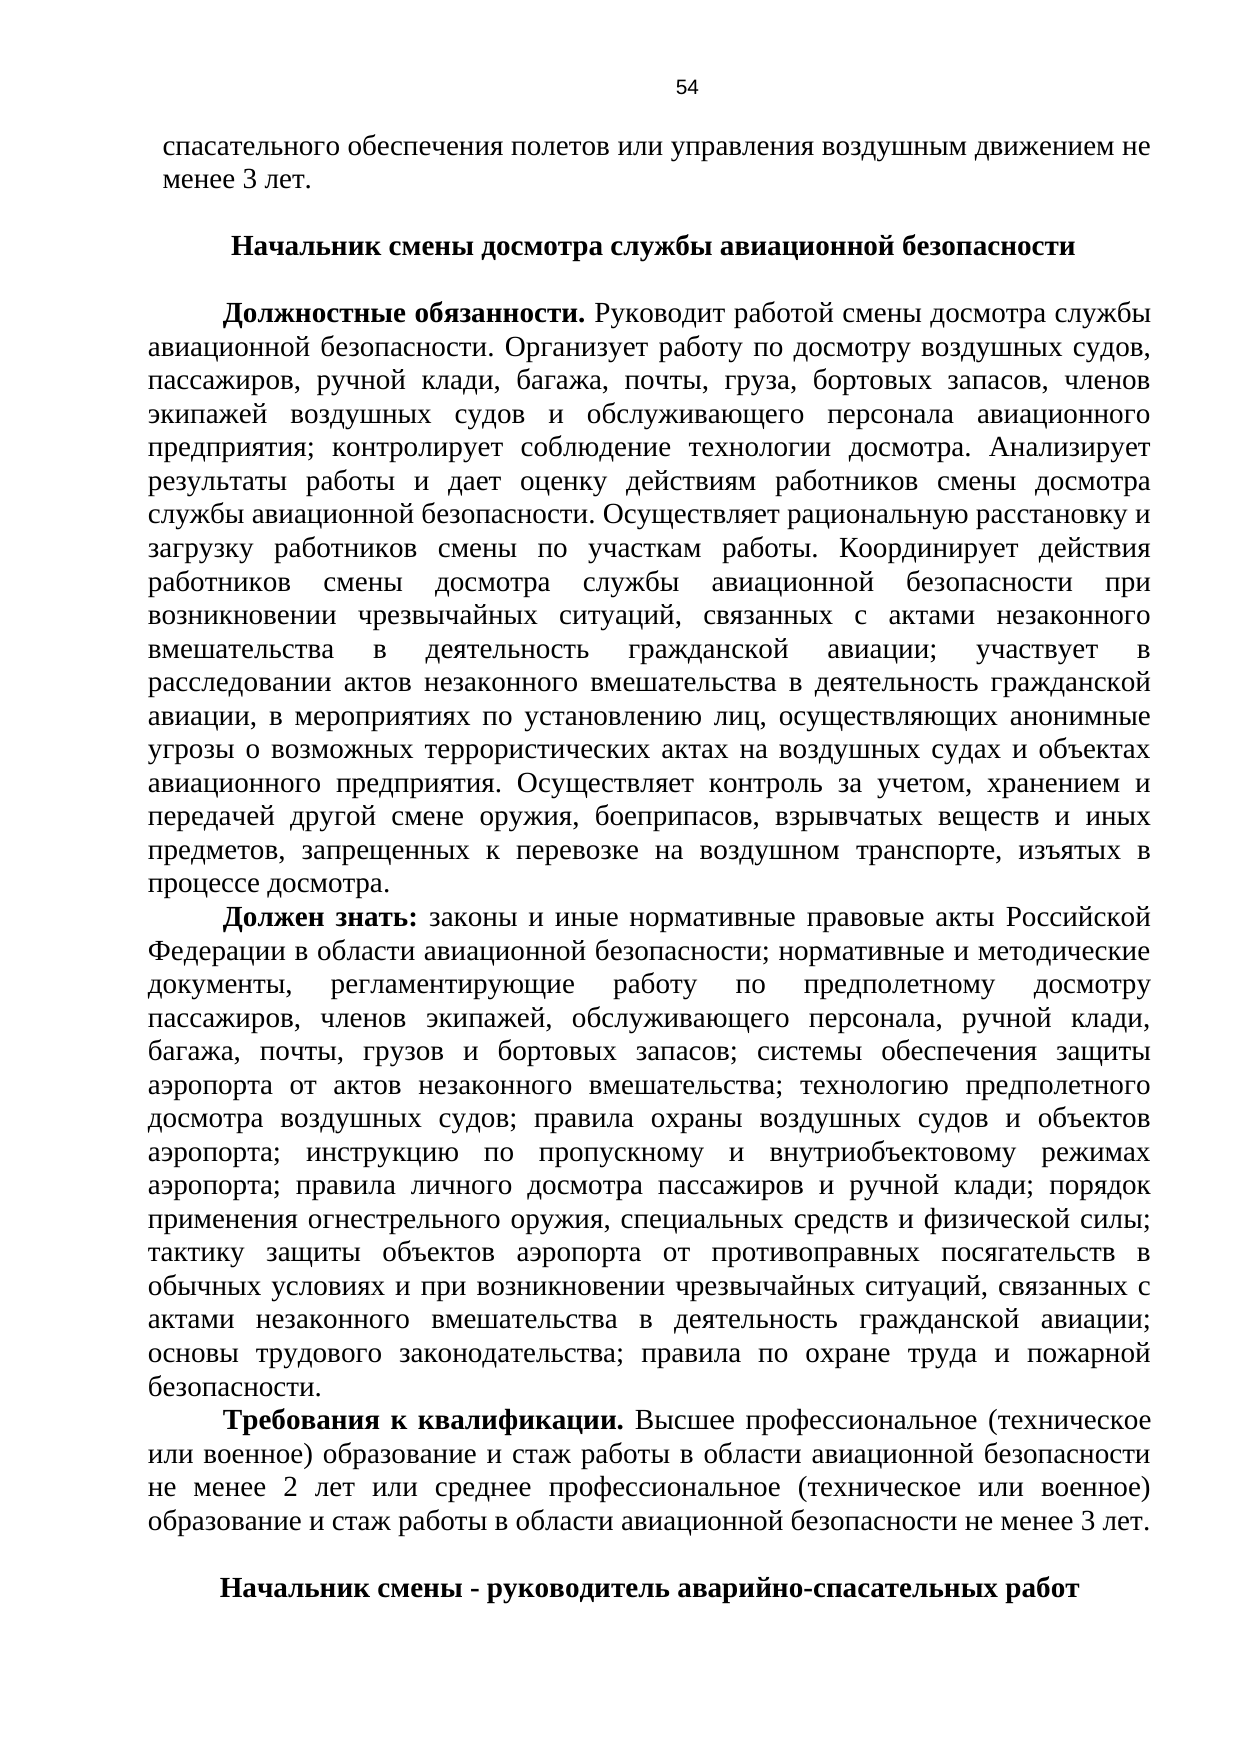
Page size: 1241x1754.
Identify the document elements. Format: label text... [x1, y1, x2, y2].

subtitle Начальник смены - руководитель аварийно-спасательных работ [148, 1570, 1152, 1603]
text Должен знать: законы и иные нормативные правовые акты Российской Федерации в области авиационной безопасности; нормативные и методические документы, регламентирующие работу по предполетному досмотру пассажиров, членов экипажей, обслуживающего персонала, ручной клади, багажа, почты, грузов и бортовых запасов; системы обеспечения защиты аэропорта от актов незаконного вмешательства; технологию предполетного досмотра воздушных судов; правила охраны воздушных судов и объектов аэропорта; инструкцию по пропускному и внутриобъектовому режимах аэропорта; правила личного досмотра пассажиров и ручной клади; порядок применения огнестрельного оружия, специальных средств и физической силы; тактику защиты объектов аэропорта от противоправных посягательств в обычных условиях и при возникновении чрезвычайных ситуаций, связанных с актами незаконного вмешательства в деятельность гражданской авиации; основы трудового законодательства; правила по охране труда и пожарной безопасности. [148, 899, 1152, 1402]
text спасательного обеспечения полетов или управления воздушным движением не менее 3 лет. [162, 128, 1152, 195]
subtitle Начальник смены досмотра службы авиационной безопасности [148, 228, 1152, 262]
text Требования к квалификации. Высшее профессиональное (техническое или военное) образование и стаж работы в области авиационной безопасности не менее 2 лет или среднее профессиональное (техническое или военное) образование и стаж работы в области авиационной безопасности не менее 3 лет. [148, 1402, 1152, 1536]
text Должностные обязанности. Руководит работой смены досмотра службы авиационной безопасности. Организует работу по досмотру воздушных судов, пассажиров, ручной клади, багажа, почты, груза, бортовых запасов, членов экипажей воздушных судов и обслуживающего персонала авиационного предприятия; контролирует соблюдение технологии досмотра. Анализирует результаты работы и дает оценку действиям работников смены досмотра службы авиационной безопасности. Осуществляет рациональную расстановку и загрузку работников смены по участкам работы. Координирует действия работников смены досмотра службы авиационной безопасности при возникновении чрезвычайных ситуаций, связанных с актами незаконного вмешательства в деятельность гражданской авиации; участвует в расследовании актов незаконного вмешательства в деятельность гражданской авиации, в мероприятиях по установлению лиц, осуществляющих анонимные угрозы о возможных террористических актах на воздушных судах и объектах авиационного предприятия. Осуществляет контроль за учетом, хранением и передачей другой смене оружия, боеприпасов, взрывчатых веществ и иных предметов, запрещенных к перевозке на воздушном транспорте, изъятых в процессе досмотра. [148, 295, 1152, 899]
